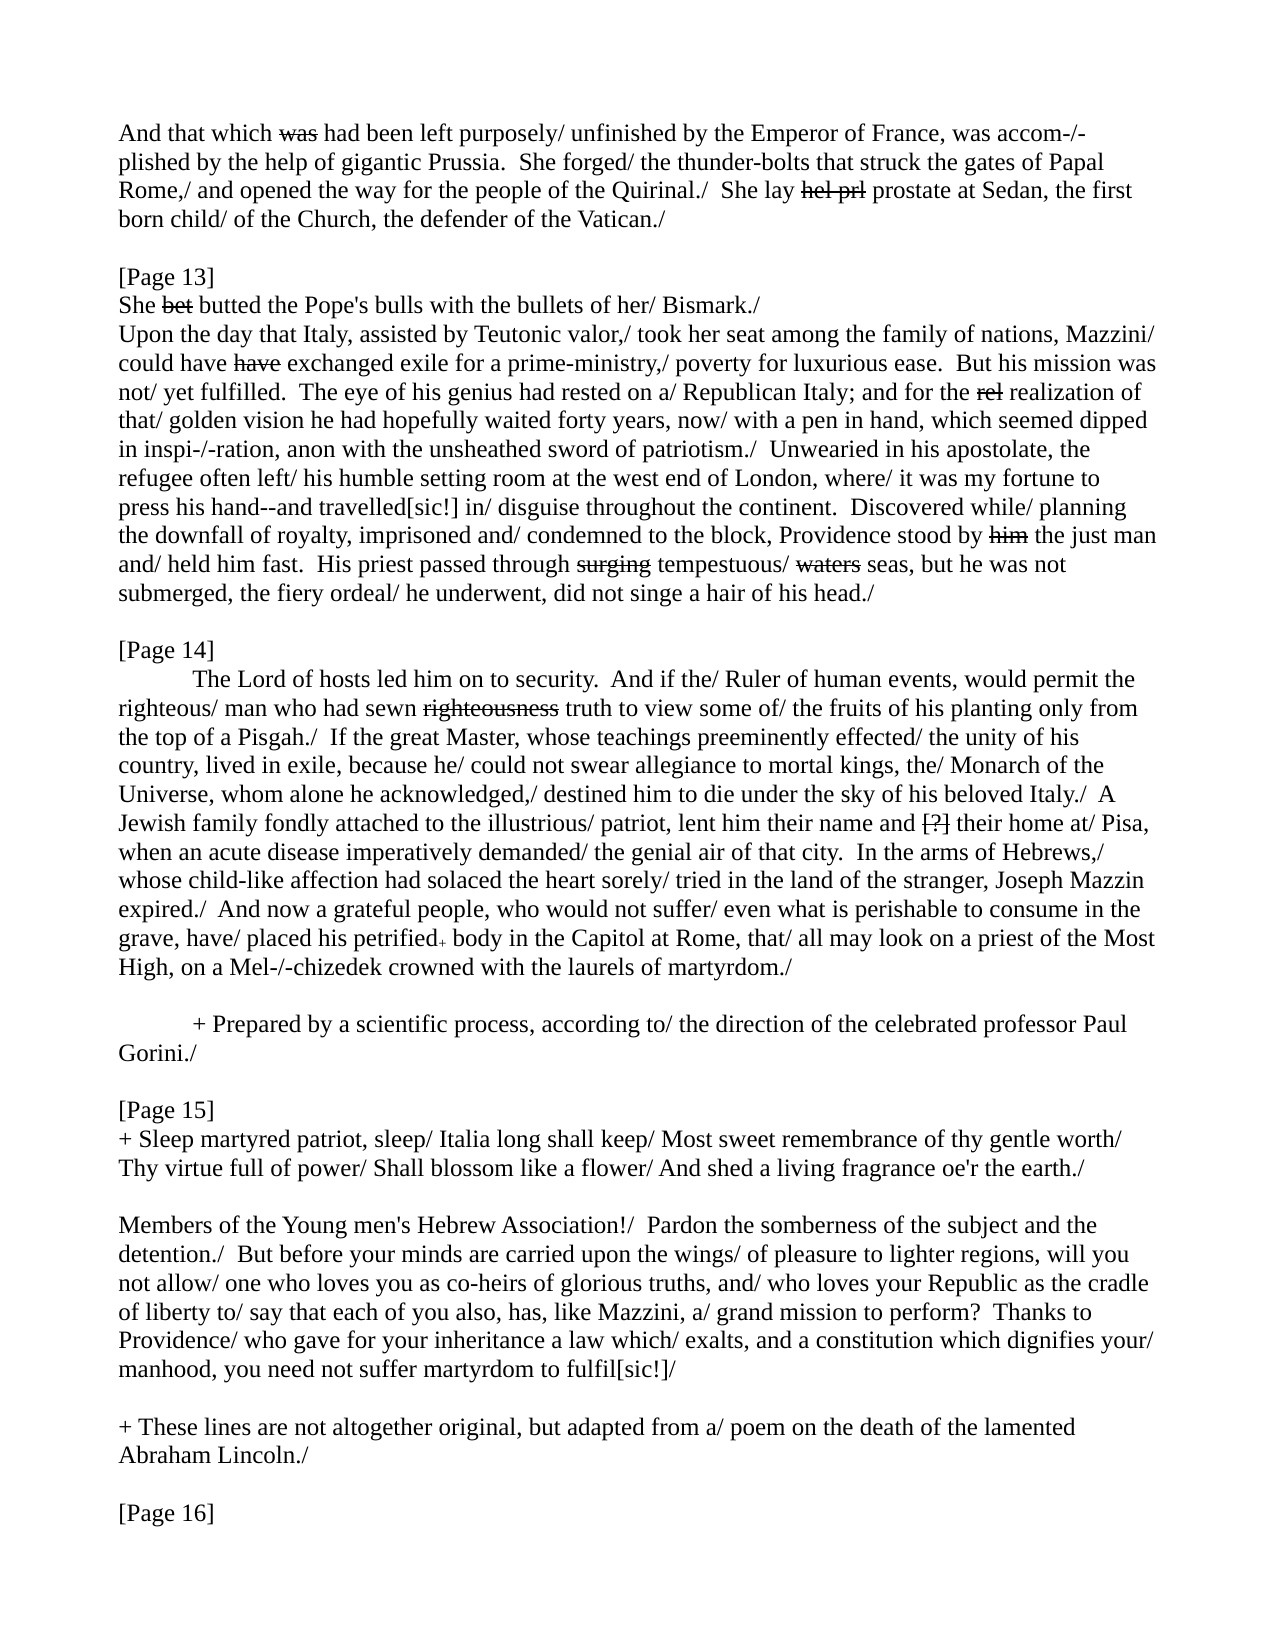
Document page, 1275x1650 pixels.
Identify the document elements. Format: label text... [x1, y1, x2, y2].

text [Page 16] [118, 1498, 1157, 1527]
text + These lines are not altogether original, but adapted from a/ poem on the death of the lamented Abraham Lincoln./ [118, 1412, 1157, 1469]
text + Sleep martyred patriot, sleep/ Italia long shall keep/ Most sweet remembrance of thy gentle worth/ Thy virtue full of power/ Shall blossom like a flower/ And shed a living fragrance oe'r the earth./ [118, 1124, 1157, 1182]
text And that which was had been left purposely/ unfinished by the Emperor of France, was accom-/-plished by the help of gigantic Prussia. She forged/ the thunder-bolts that struck the gates of Papal Rome,/ and opened the way for the people of the Quirinal./ She lay hel prl prostate at Sedan, the first born child/ of the Church, the defender of the Vatican./ [118, 118, 1157, 233]
text The Lord of hosts led him on to security. And if the/ Ruler of human events, would permit the righteous/ man who had sewn righteousness truth to view some of/ the fruits of his planting only from the top of a Pisgah./ If the great Master, whose teachings preeminently effected/ the unity of his country, lived in exile, because he/ could not swear allegiance to mortal kings, the/ Monarch of the Universe, whom alone he acknowledged,/ destined him to die under the sky of his beloved Italy./ A Jewish family fondly attached to the illustrious/ patriot, lent him their name and [?] their home at/ Pisa, when an acute disease imperatively demanded/ the genial air of that city. In the arms of Hebrews,/ whose child-like affection had solaced the heart sorely/ tried in the land of the stranger, Joseph Mazzin expired./ And now a grateful people, who would not suffer/ even what is perishable to consume in the grave, have/ placed his petrified+ body in the Capitol at Rome, that/ all may look on a priest of the Most High, on a Mel-/-chizedek crowned with the laurels of martyrdom./ [118, 664, 1157, 981]
text [Page 13] [118, 262, 1157, 291]
text She bet butted the Pope's bulls with the bullets of her/ Bismark./ [118, 291, 1157, 319]
text Members of the Young men's Hebrew Association!/ Pardon the somberness of the subject and the detention./ But before your minds are carried upon the wings/ of pleasure to lighter regions, will you not allow/ one who loves you as co-heirs of glorious truths, and/ who loves your Republic as the cradle of liberty to/ say that each of you also, has, like Mazzini, a/ grand mission to perform? Thanks to Providence/ who gave for your inheritance a law which/ exalts, and a constitution which dignifies your/ manhood, you need not suffer martyrdom to fulfil[sic!]/ [118, 1211, 1157, 1383]
text [Page 14] [118, 636, 1157, 664]
text + Prepared by a scientific process, according to/ the direction of the celebrated professor Paul Gorini./ [118, 1009, 1157, 1067]
text [Page 15] [118, 1096, 1157, 1124]
text Upon the day that Italy, assisted by Teutonic valor,/ took her seat among the family of nations, Mazzini/ could have have exchanged exile for a prime-ministry,/ poverty for luxurious ease. But his mission was not/ yet fulfilled. The eye of his genius had rested on a/ Republican Italy; and for the rel realization of that/ golden vision he had hopefully waited forty years, now/ with a pen in hand, which seemed dipped in inspi-/-ration, anon with the unsheathed sword of patriotism./ Unwearied in his apostolate, the refugee often left/ his humble setting room at the west end of London, where/ it was my fortune to press his hand--and travelled[sic!] in/ disguise throughout the continent. Discovered while/ planning the downfall of royalty, imprisoned and/ condemned to the block, Providence stood by him the just man and/ held him fast. His priest passed through surging tempestuous/ waters seas, but he was not submerged, the fiery ordeal/ he underwent, did not singe a hair of his head./ [118, 319, 1157, 607]
